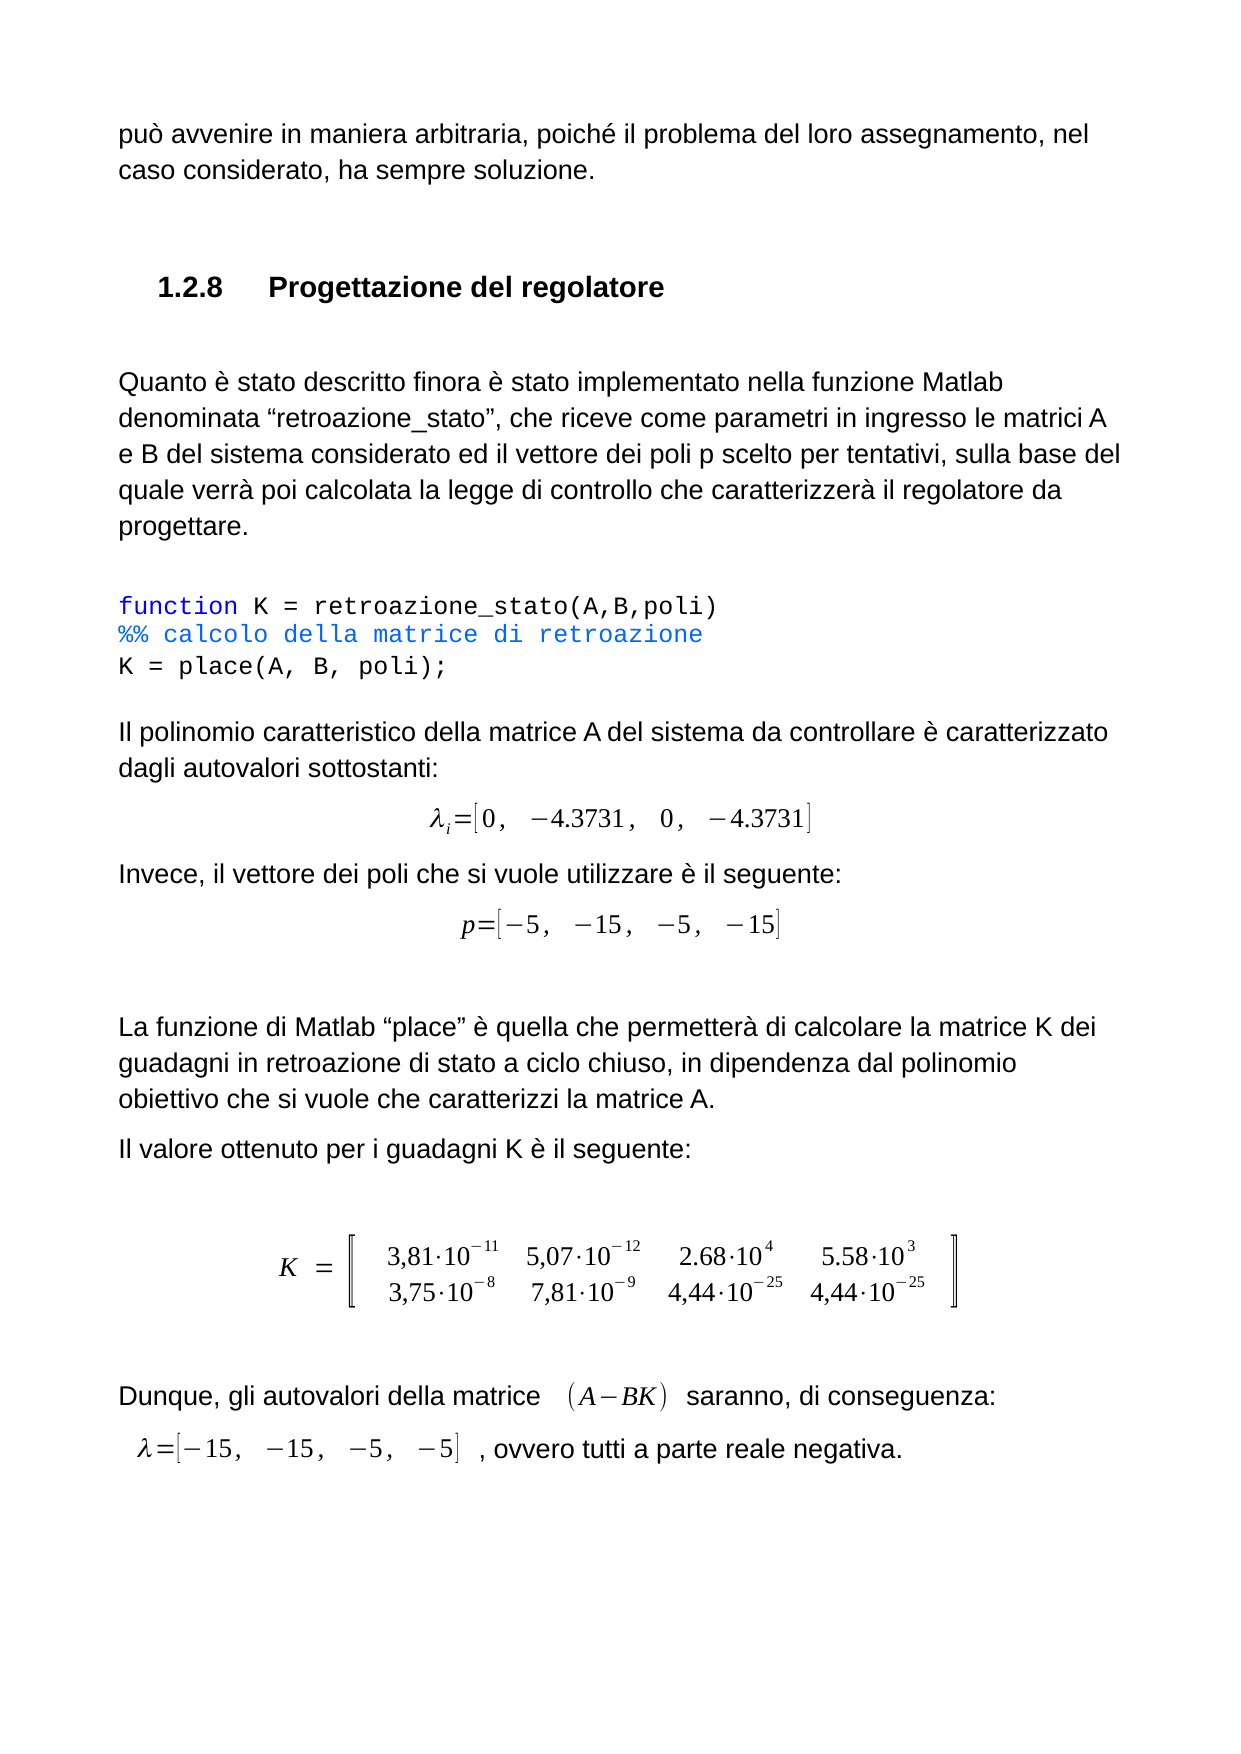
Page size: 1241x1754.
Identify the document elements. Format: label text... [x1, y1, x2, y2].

text Invece, il vettore dei poli che si vuole utilizzare è il seguente: [118, 858, 1122, 889]
text , ovvero tutti a parte reale negativa. [118, 1432, 1122, 1465]
text %% calcolo della matrice di retroazione [118, 622, 1122, 650]
text Il polinomio caratteristico della matrice A del sistema da controllare è caratterizzato dagli autovalori sottostanti: [118, 716, 1122, 784]
text function K = retroazione_stato(A,B,poli) [118, 594, 1122, 622]
text Il valore ottenuto per i guadagni K è il seguente: [118, 1133, 1122, 1165]
text può avvenire in maniera arbitraria, poiché il problema del loro assegnamento, nel caso considerato, ha sempre soluzione. [118, 118, 1122, 185]
text Dunque, gli autovalori della matrice saranno, di conseguenza: [118, 1380, 1122, 1413]
text La funzione di Matlab “place” è quella che permetterà di calcolare la matrice K dei guadagni in retroazione di stato a ciclo chiuso, in dipendenza dal polinomio obiettivo che si vuole che caratterizzi la matrice A. [118, 1011, 1122, 1114]
text Quanto è stato descritto finora è stato implementato nella funzione Matlab denominata “retroazione_stato”, che riceve come parametri in ingresso le matrici A e B del sistema considerato ed il vettore dei poli p scelto per tentativi, sulla base del quale verrà poi calcolata la legge di controllo che caratterizzerà il regolatore da progettare. [118, 366, 1122, 541]
subtitle Progettazione del regolatore [118, 270, 1122, 303]
text K = place(A, B, poli); [118, 650, 1122, 683]
